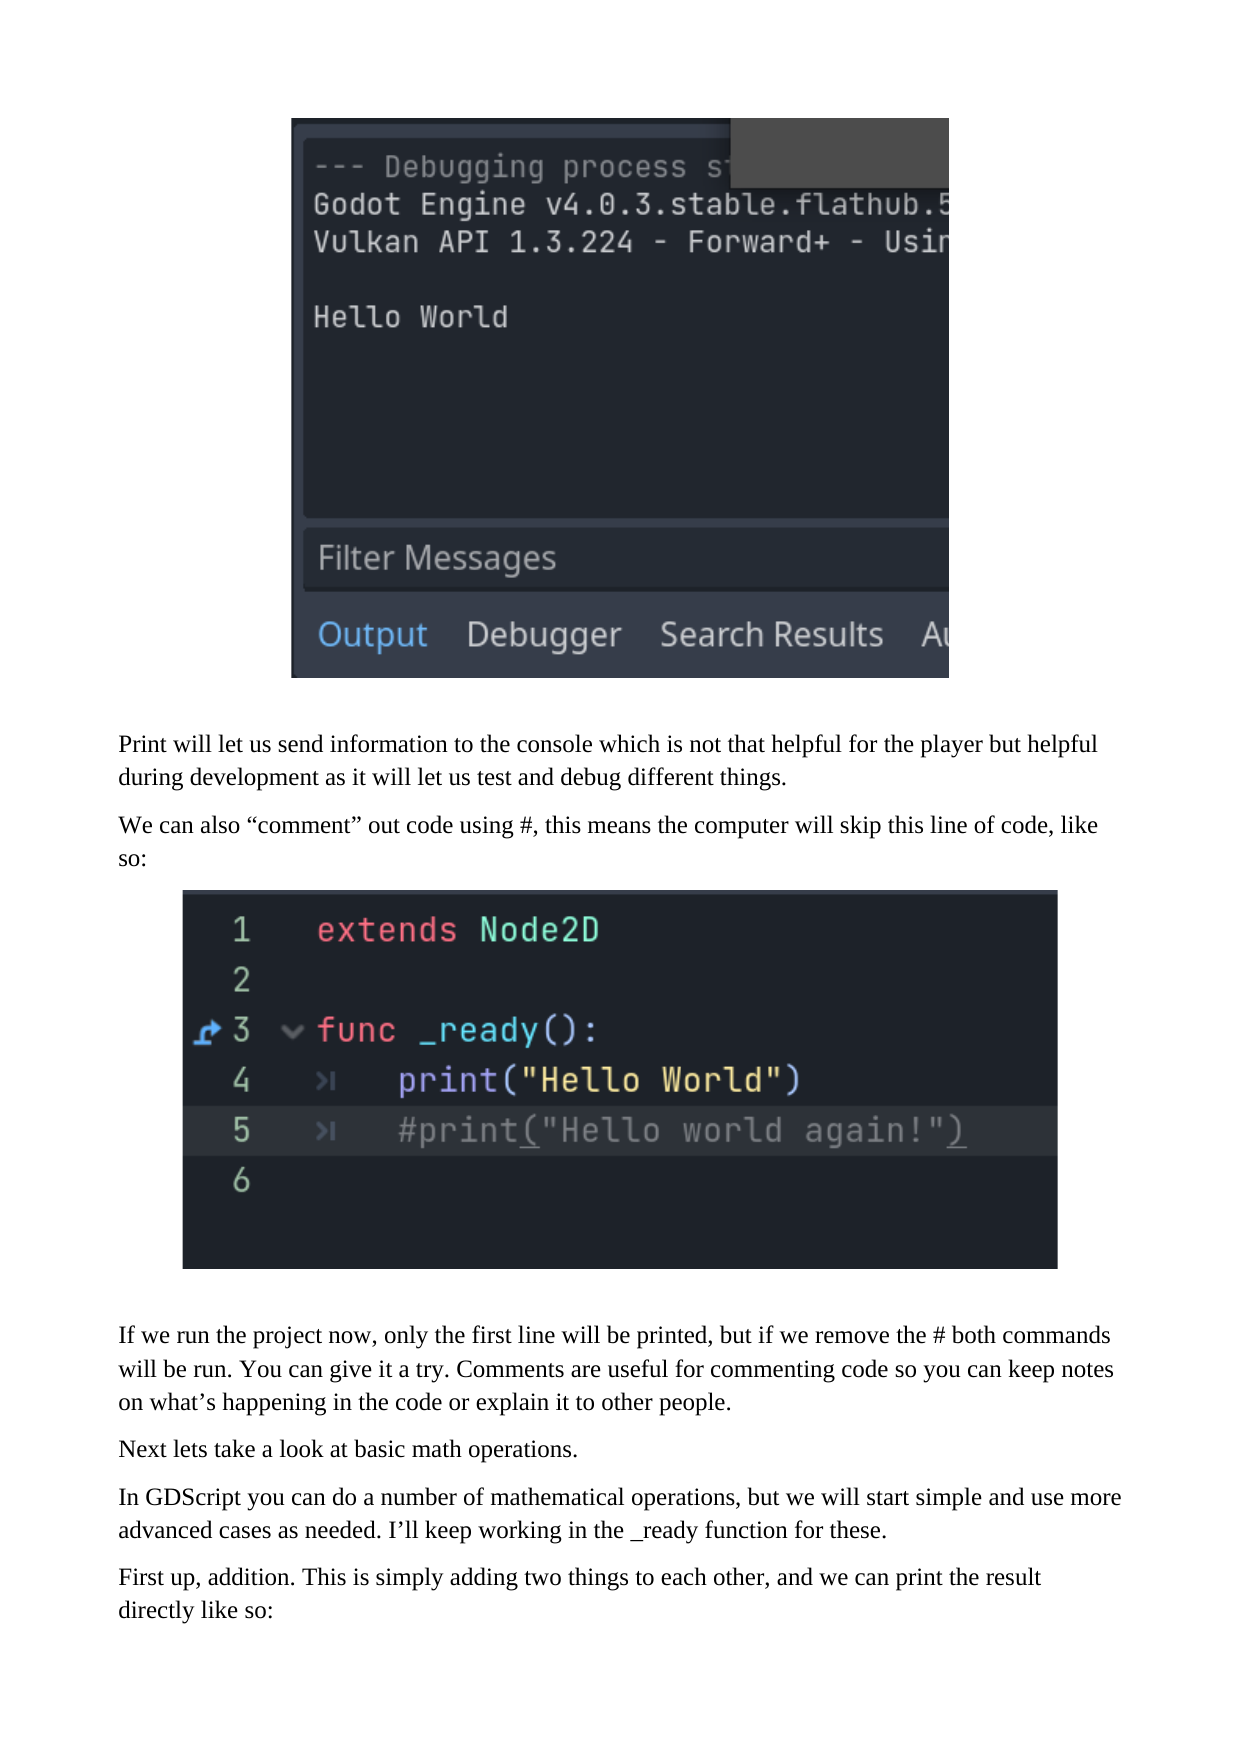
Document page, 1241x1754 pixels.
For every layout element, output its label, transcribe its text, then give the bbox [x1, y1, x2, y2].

text We can also “comment” out code using #, this means the computer will skip this line of code, like so: [118, 810, 1122, 872]
text Print will let us send information to the console which is not that helpful for the player but helpful during development as it will let us test and debug different things. [118, 729, 1122, 791]
text If we run the project now, only the first line will be printed, but if we remove the # both commands will be run. You can give it a try. Comments are useful for commenting code so you can keep notes on what’s happening in the code or explain it to other people. [118, 1321, 1122, 1415]
text Next lets take a look at basic math operations. [118, 1434, 1122, 1463]
picture [182, 890, 1058, 1269]
text First up, addition. This is simply adding two things to each other, and we can print the result directly like so: [118, 1562, 1122, 1624]
picture [291, 118, 949, 678]
text In GDScript you can do a number of mathematical operations, but we will start simple and use more advanced cases as needed. I’ll keep working in the _ready function for these. [118, 1482, 1122, 1544]
